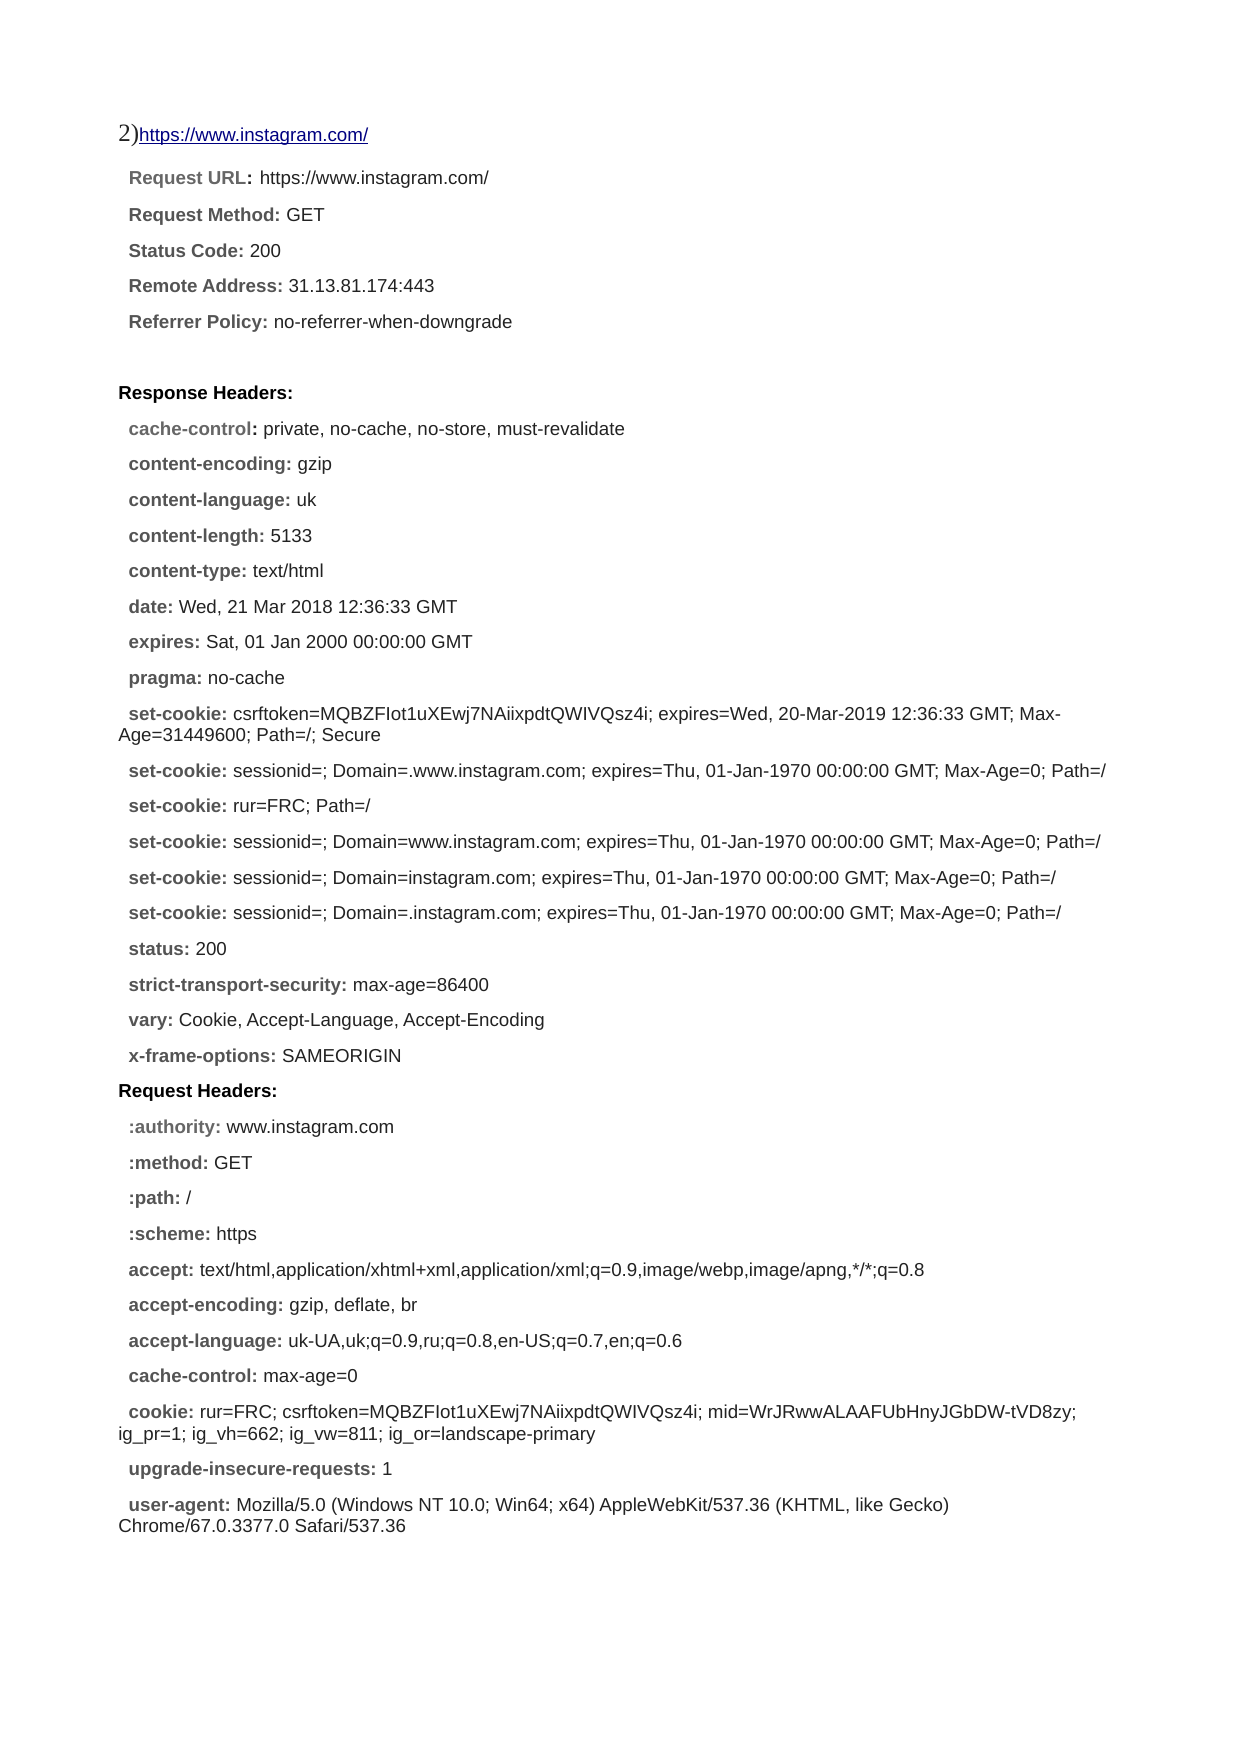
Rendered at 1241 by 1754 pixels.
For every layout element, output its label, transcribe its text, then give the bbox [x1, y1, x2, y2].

text x-frame-options: SAMEORIGIN [118, 1045, 1122, 1066]
text set-cookie: sessionid=; Domain=.www.instagram.com; expires=Thu, 01-Jan-1970 00:00:00 GMT; Max-Age=0; Path=/ [118, 760, 1122, 781]
text expires: Sat, 01 Jan 2000 00:00:00 GMT [118, 631, 1122, 653]
text :scheme: https [118, 1223, 1122, 1244]
text set-cookie: sessionid=; Domain=.instagram.com; expires=Thu, 01-Jan-1970 00:00:00 GMT; Max-Age=0; Path=/ [118, 902, 1122, 924]
text :method: GET [118, 1152, 1122, 1173]
text Request URL: https://www.instagram.com/ [118, 161, 1122, 190]
text strict-transport-security: max-age=86400 [118, 973, 1122, 995]
text cache-control: max-age=0 [118, 1365, 1122, 1387]
text :authority: www.instagram.com [118, 1116, 1122, 1137]
text vary: Cookie, Accept-Language, Accept-Encoding [118, 1009, 1122, 1031]
text set-cookie: sessionid=; Domain=instagram.com; expires=Thu, 01-Jan-1970 00:00:00 GMT; Max-Age=0; Path=/ [118, 867, 1122, 888]
text accept-encoding: gzip, deflate, br [118, 1294, 1122, 1316]
text content-length: 5133 [118, 524, 1122, 546]
text Remote Address: 31.13.81.174:443 [118, 275, 1122, 297]
text Status Code: 200 [118, 239, 1122, 261]
text status: 200 [118, 938, 1122, 959]
text set-cookie: rur=FRC; Path=/ [118, 795, 1122, 817]
text :path: / [118, 1187, 1122, 1209]
text pragma: no-cache [118, 667, 1122, 688]
text date: Wed, 21 Mar 2018 12:36:33 GMT [118, 596, 1122, 617]
text Request Headers: [118, 1080, 1122, 1102]
text Referrer Policy: no-referrer-when-downgrade [118, 311, 1122, 332]
text Request Method: GET [118, 204, 1122, 225]
text upgrade-insecure-requests: 1 [118, 1458, 1122, 1480]
text user-agent: Mozilla/5.0 (Windows NT 10.0; Win64; x64) AppleWebKit/537.36 (KHTML, like Gecko) Chrome/67.0.3377.0 Safari/537.36 [118, 1494, 1122, 1537]
text cache-control: private, no-cache, no-store, must-revalidate [118, 417, 1122, 439]
text content-language: uk [118, 489, 1122, 510]
text content-encoding: gzip [118, 453, 1122, 475]
text content-type: text/html [118, 560, 1122, 582]
text accept-language: uk-UA,uk;q=0.9,ru;q=0.8,en-US;q=0.7,en;q=0.6 [118, 1330, 1122, 1351]
text 2)https://www.instagram.com/ [118, 118, 1122, 147]
text accept: text/html,application/xhtml+xml,application/xml;q=0.9,image/webp,image/apng,*/*;q=0.8 [118, 1258, 1122, 1280]
text set-cookie: sessionid=; Domain=www.instagram.com; expires=Thu, 01-Jan-1970 00:00:00 GMT; Max-Age=0; Path=/ [118, 831, 1122, 852]
text set-cookie: csrftoken=MQBZFIot1uXEwj7NAiixpdtQWIVQsz4i; expires=Wed, 20-Mar-2019 12:36:33 GMT; Max-Age=31449600; Path=/; Secure [118, 702, 1122, 746]
text cookie: rur=FRC; csrftoken=MQBZFIot1uXEwj7NAiixpdtQWIVQsz4i; mid=WrJRwwALAAFUbHnyJGbDW-tVD8zy; ig_pr=1; ig_vh=662; ig_vw=811; ig_or=landscape-primary [118, 1401, 1122, 1444]
text Response Headers: [118, 382, 1122, 403]
